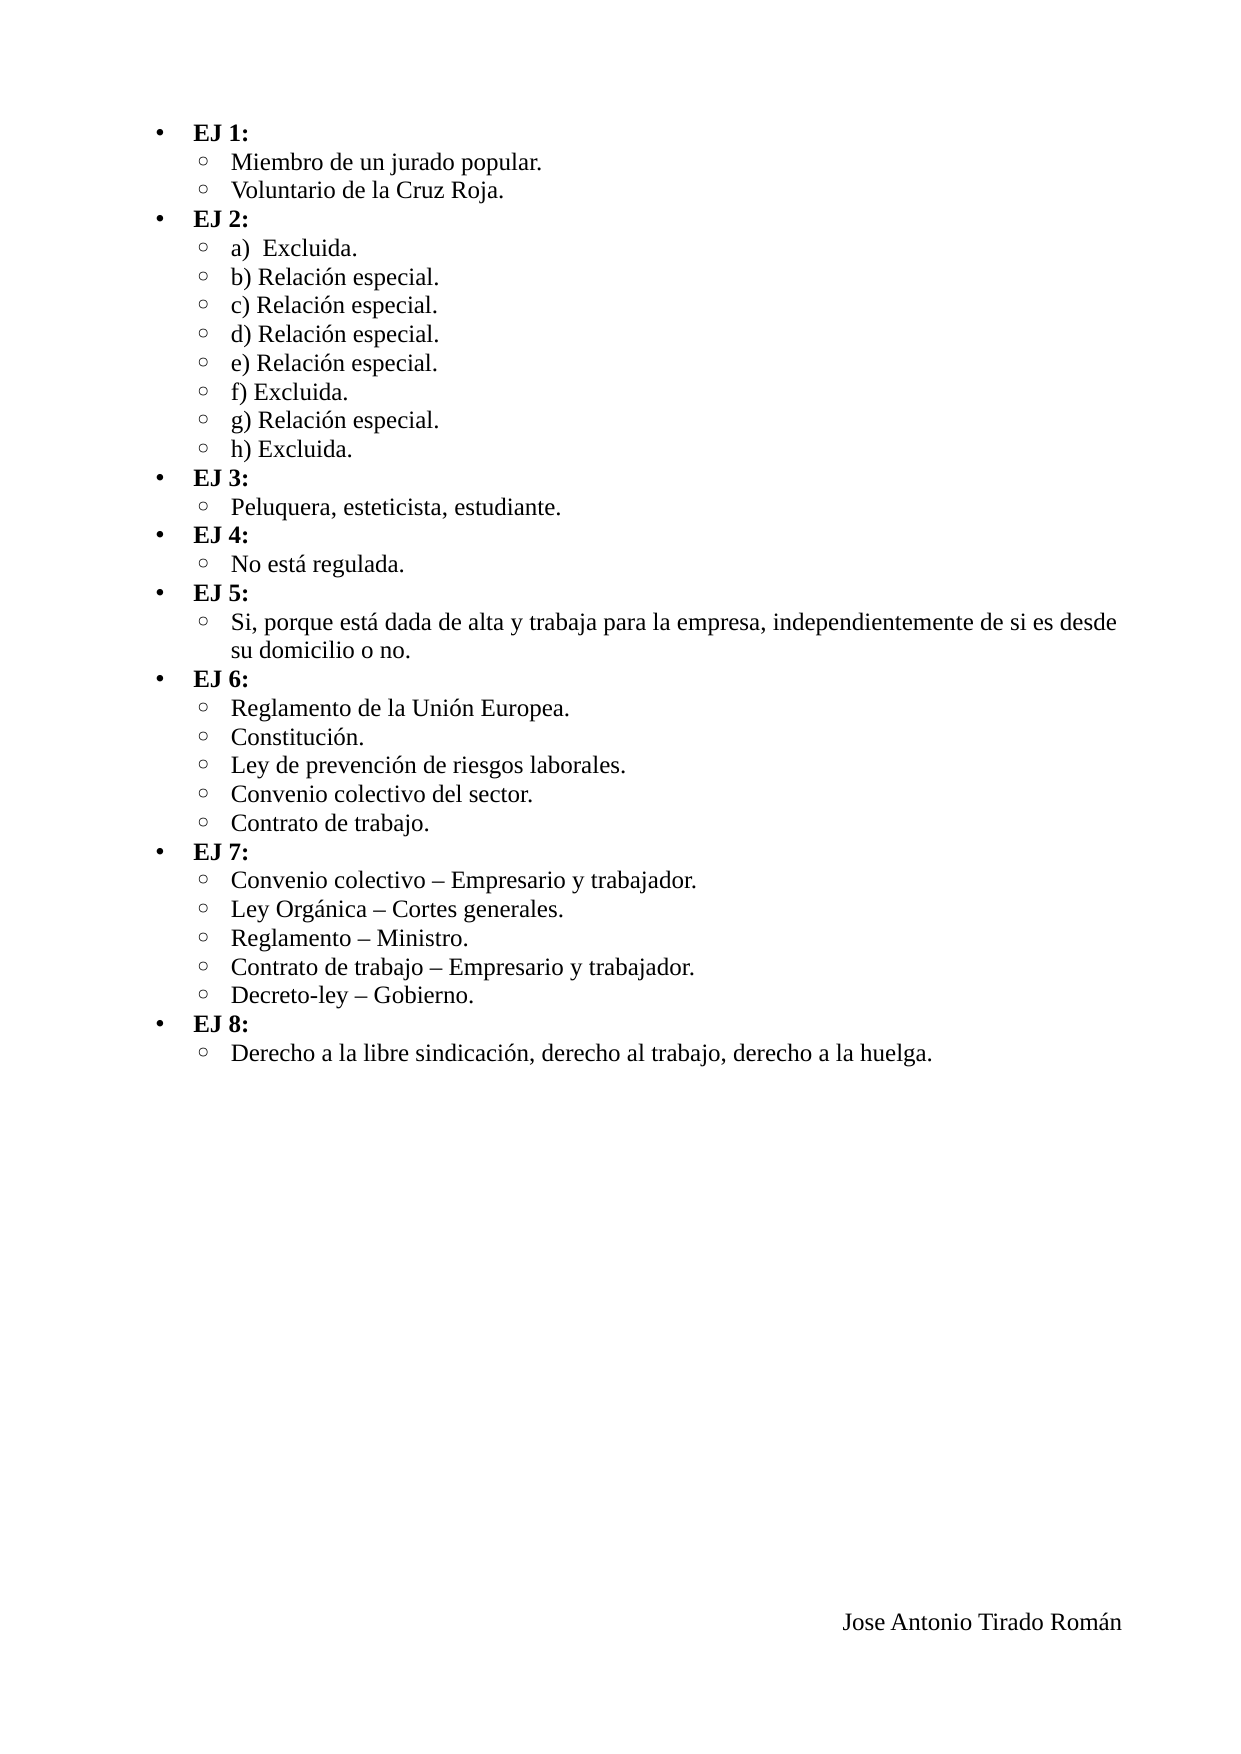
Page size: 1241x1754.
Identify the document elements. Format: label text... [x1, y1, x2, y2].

list Convenio colectivo del sector. [193, 779, 1122, 808]
list Peluquera, esteticista, estudiante. [193, 492, 1122, 521]
list EJ 2: [156, 204, 1122, 233]
list Derecho a la libre sindicación, derecho al trabajo, derecho a la huelga. [193, 1038, 1122, 1067]
list EJ 7: [156, 837, 1122, 866]
list b) Relación especial. [193, 262, 1122, 291]
list g) Relación especial. [193, 406, 1122, 434]
list EJ 8: [156, 1009, 1122, 1038]
list Si, porque está dada de alta y trabaja para la empresa, independientemente de si es desde su domicilio o no. [193, 607, 1122, 664]
list EJ 5: [156, 578, 1122, 607]
list e) Relación especial. [193, 348, 1122, 377]
list Constitución. [193, 722, 1122, 751]
list Ley Orgánica – Cortes generales. [193, 894, 1122, 923]
list f) Excluida. [193, 377, 1122, 406]
list EJ 6: [156, 664, 1122, 693]
list Contrato de trabajo. [193, 808, 1122, 837]
list Miembro de un jurado popular. [193, 147, 1122, 176]
list Voluntario de la Cruz Roja. [193, 176, 1122, 204]
list No está regulada. [193, 549, 1122, 578]
list Reglamento de la Unión Europea. [193, 693, 1122, 722]
list Convenio colectivo – Empresario y trabajador. [193, 866, 1122, 894]
list a) Excluida. [193, 233, 1122, 262]
list Contrato de trabajo – Empresario y trabajador. [193, 952, 1122, 981]
list d) Relación especial. [193, 319, 1122, 348]
list EJ 3: [156, 463, 1122, 492]
list c) Relación especial. [193, 291, 1122, 319]
list EJ 4: [156, 521, 1122, 549]
list Decreto-ley – Gobierno. [193, 981, 1122, 1009]
list h) Excluida. [193, 434, 1122, 463]
list EJ 1: [156, 118, 1122, 147]
list Reglamento – Ministro. [193, 923, 1122, 952]
list Ley de prevención de riesgos laborales. [193, 751, 1122, 779]
